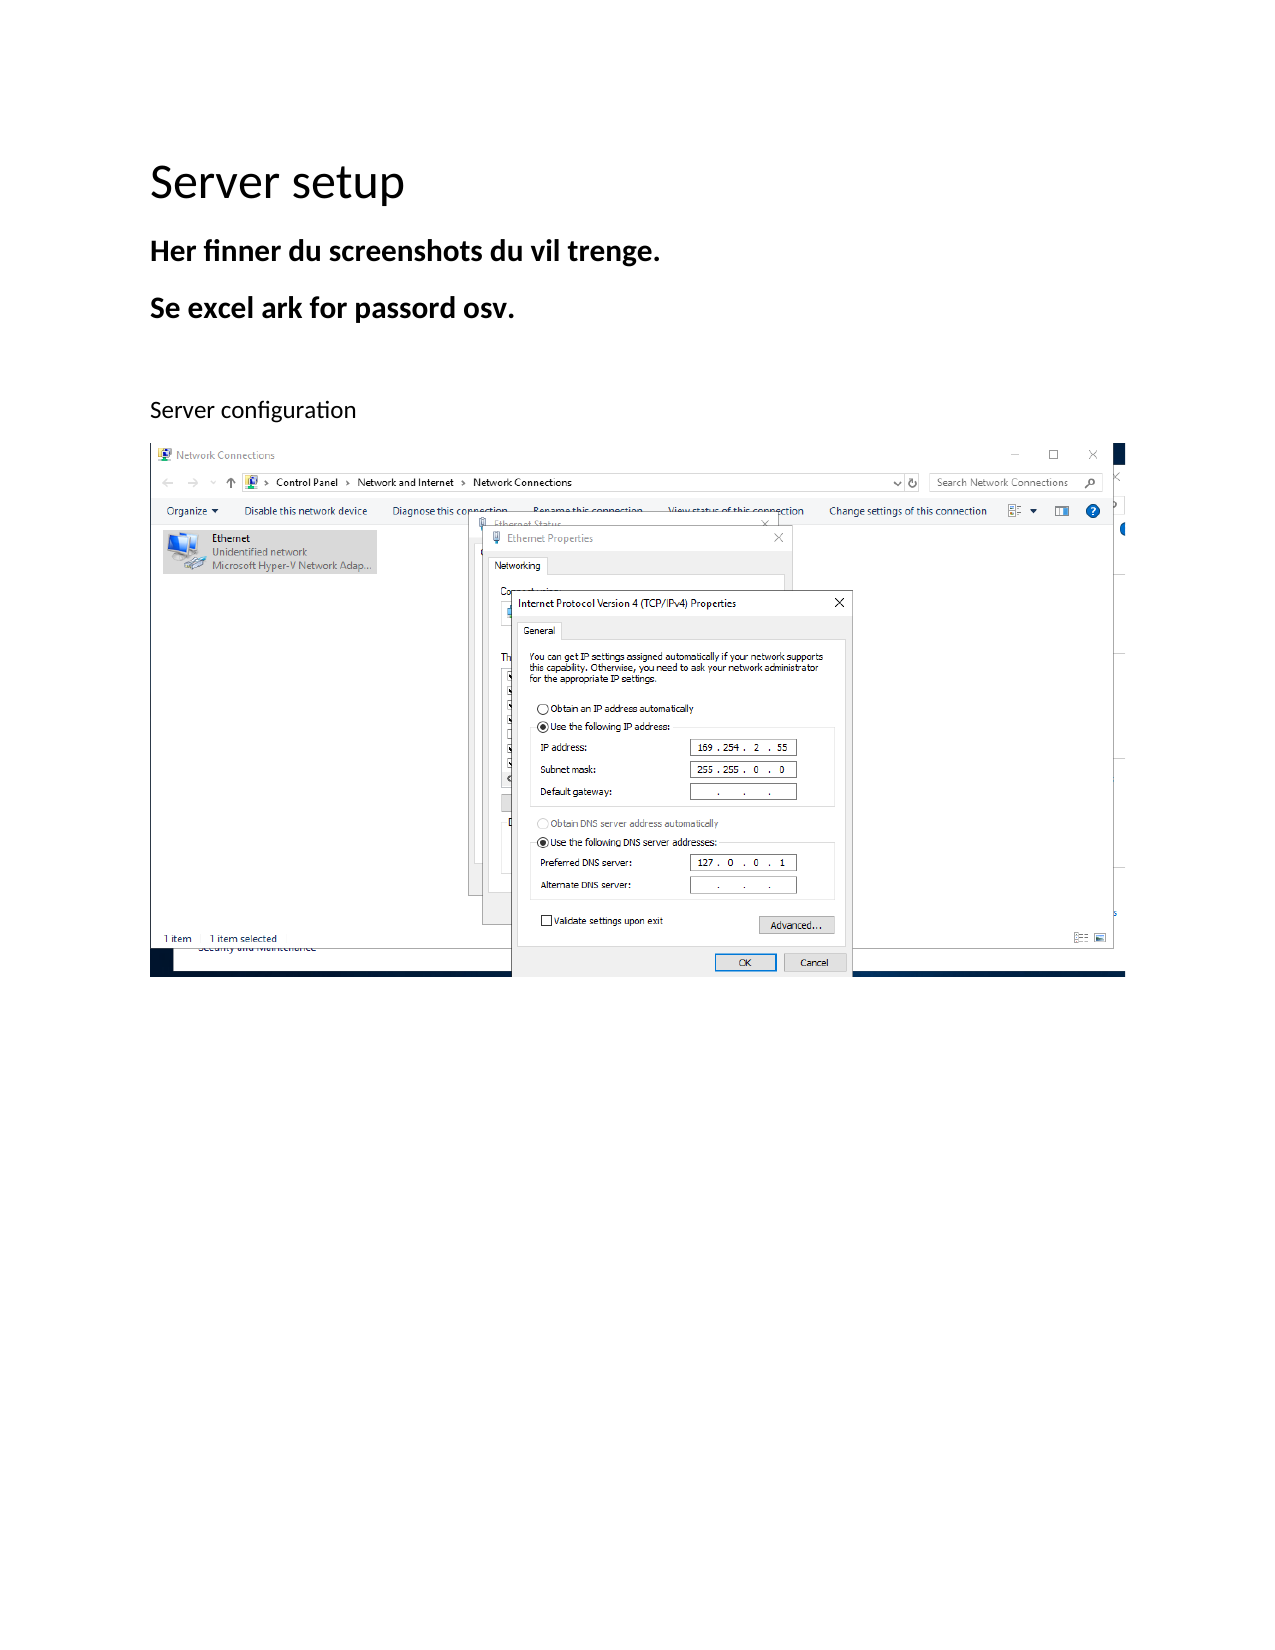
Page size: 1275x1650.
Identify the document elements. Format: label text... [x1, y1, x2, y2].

text Server configuration [150, 394, 1125, 425]
text Her finner du screenshots du vil trenge. [150, 231, 1125, 269]
text Se excel ark for passord osv. [150, 288, 1125, 326]
text Server setup [150, 150, 1125, 211]
